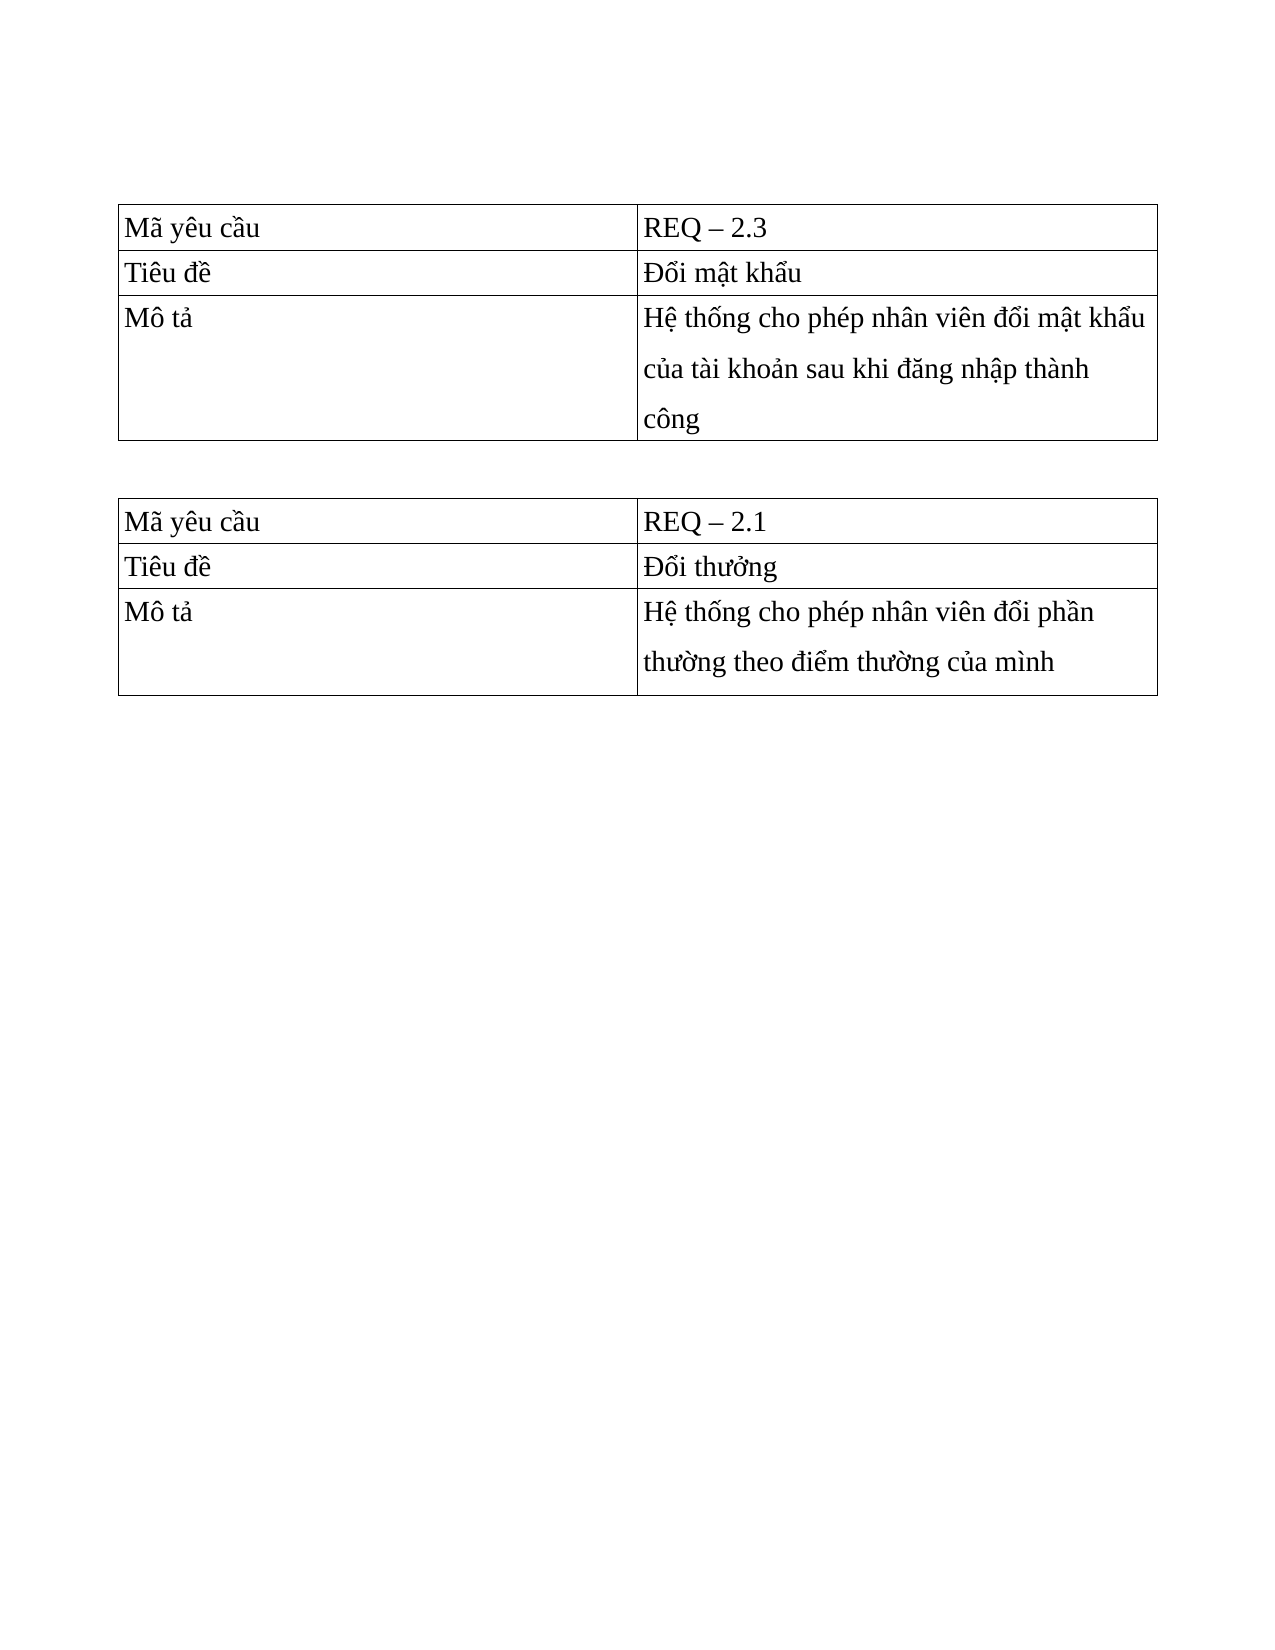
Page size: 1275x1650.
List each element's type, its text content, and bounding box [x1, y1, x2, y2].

table_cell Tiêu đề [119, 544, 637, 588]
table_cell Đổi thưởng [638, 544, 1157, 588]
table_cell Tiêu đề [119, 251, 637, 294]
table_cell Mô tả [119, 589, 637, 695]
table_header REQ – 2.1 [638, 499, 1157, 543]
table_header Mã yêu cầu [119, 499, 637, 543]
table_header REQ – 2.3 [638, 205, 1157, 249]
table_cell Mô tả [119, 296, 637, 440]
table_header Mã yêu cầu [119, 205, 637, 249]
table_cell Hệ thống cho phép nhân viên đổi mật khẩu của tài khoản sau khi đăng nhập thành công [638, 296, 1157, 440]
table_cell Đổi mật khẩu [638, 251, 1157, 294]
table_cell Hệ thống cho phép nhân viên đổi phần thường theo điểm thường của mình [638, 589, 1157, 695]
